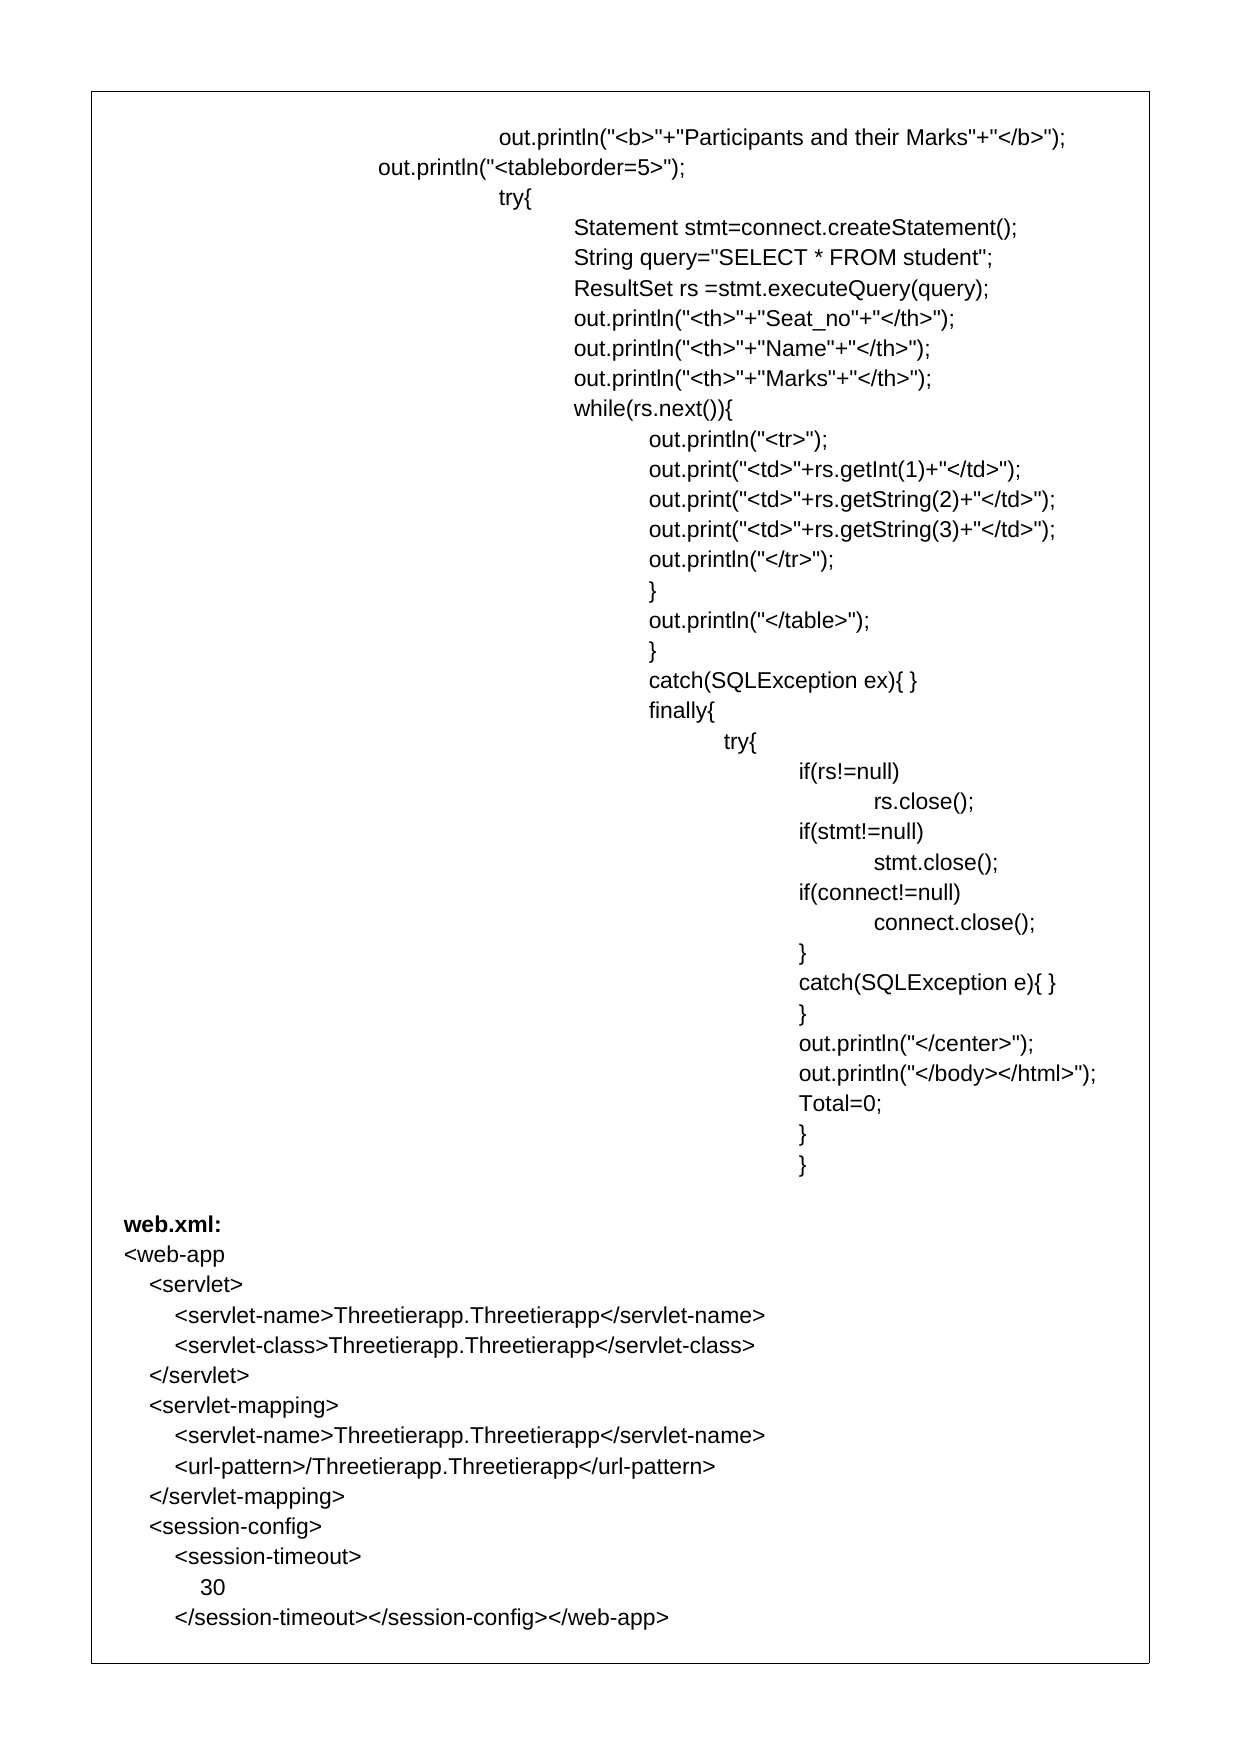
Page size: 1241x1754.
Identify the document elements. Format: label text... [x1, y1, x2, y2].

text } [123, 1120, 1117, 1147]
text <servlet> [123, 1271, 1117, 1298]
text ResultSet rs =stmt.executeQuery(query); [123, 274, 1117, 301]
text try{ [123, 728, 1117, 754]
text stmt.close(); [123, 848, 1117, 875]
text <url-pattern>/Threetierapp.Threetierapp</url-pattern> [123, 1453, 1117, 1479]
text <servlet-class>Threetierapp.Threetierapp</servlet-class> [123, 1332, 1117, 1358]
text out.println("</tr>"); [123, 546, 1117, 573]
text } [123, 577, 1117, 603]
text out.print("<td>"+rs.getString(3)+"</td>"); [123, 516, 1117, 543]
text </servlet-mapping> [123, 1483, 1117, 1509]
text web.xml: [123, 1211, 1117, 1237]
text out.println("<b>"+"Participants and their Marks"+"</b>"); [123, 123, 1117, 150]
text } [123, 637, 1117, 663]
text 30 [123, 1573, 1117, 1600]
text </session-timeout></session-config></web-app> [123, 1604, 1117, 1630]
text out.println("</table>"); [123, 607, 1117, 633]
text catch(SQLException ex){ } [123, 667, 1117, 694]
text finally{ [123, 697, 1117, 724]
text if(stmt!=null) [123, 818, 1117, 845]
text out.println("<th>"+"Name"+"</th>"); [123, 335, 1117, 361]
text out.print("<td>"+rs.getString(2)+"</td>"); [123, 486, 1117, 512]
text <servlet-mapping> [123, 1392, 1117, 1419]
text out.print("<td>"+rs.getInt(1)+"</td>"); [123, 456, 1117, 482]
text out.println("<th>"+"Seat_no"+"</th>"); [123, 305, 1117, 331]
text out.println("<th>"+"Marks"+"</th>"); [123, 365, 1117, 392]
text connect.close(); [123, 909, 1117, 935]
text Total=0; [123, 1090, 1117, 1117]
text out.println("</center>"); [123, 1030, 1117, 1056]
text try{ [123, 184, 1117, 210]
text } [123, 999, 1117, 1026]
text } [123, 939, 1117, 966]
text if(rs!=null) [123, 758, 1117, 784]
text <web-app [123, 1241, 1117, 1268]
text } [123, 1151, 1117, 1177]
text <session-config> [123, 1513, 1117, 1539]
text out.println("<tableborder=5>"); [123, 154, 1117, 180]
text </servlet> [123, 1362, 1117, 1388]
text catch(SQLException e){ } [123, 969, 1117, 996]
text <session-timeout> [123, 1543, 1117, 1570]
text out.println("<tr>"); [123, 426, 1117, 452]
text while(rs.next()){ [123, 395, 1117, 422]
text if(connect!=null) [123, 879, 1117, 905]
text out.println("</body></html>"); [123, 1060, 1117, 1086]
text String query="SELECT * FROM student"; [123, 244, 1117, 271]
text <servlet-name>Threetierapp.Threetierapp</servlet-name> [123, 1422, 1117, 1449]
text rs.close(); [123, 788, 1117, 814]
text <servlet-name>Threetierapp.Threetierapp</servlet-name> [123, 1302, 1117, 1328]
text Statement stmt=connect.createStatement(); [123, 214, 1117, 241]
